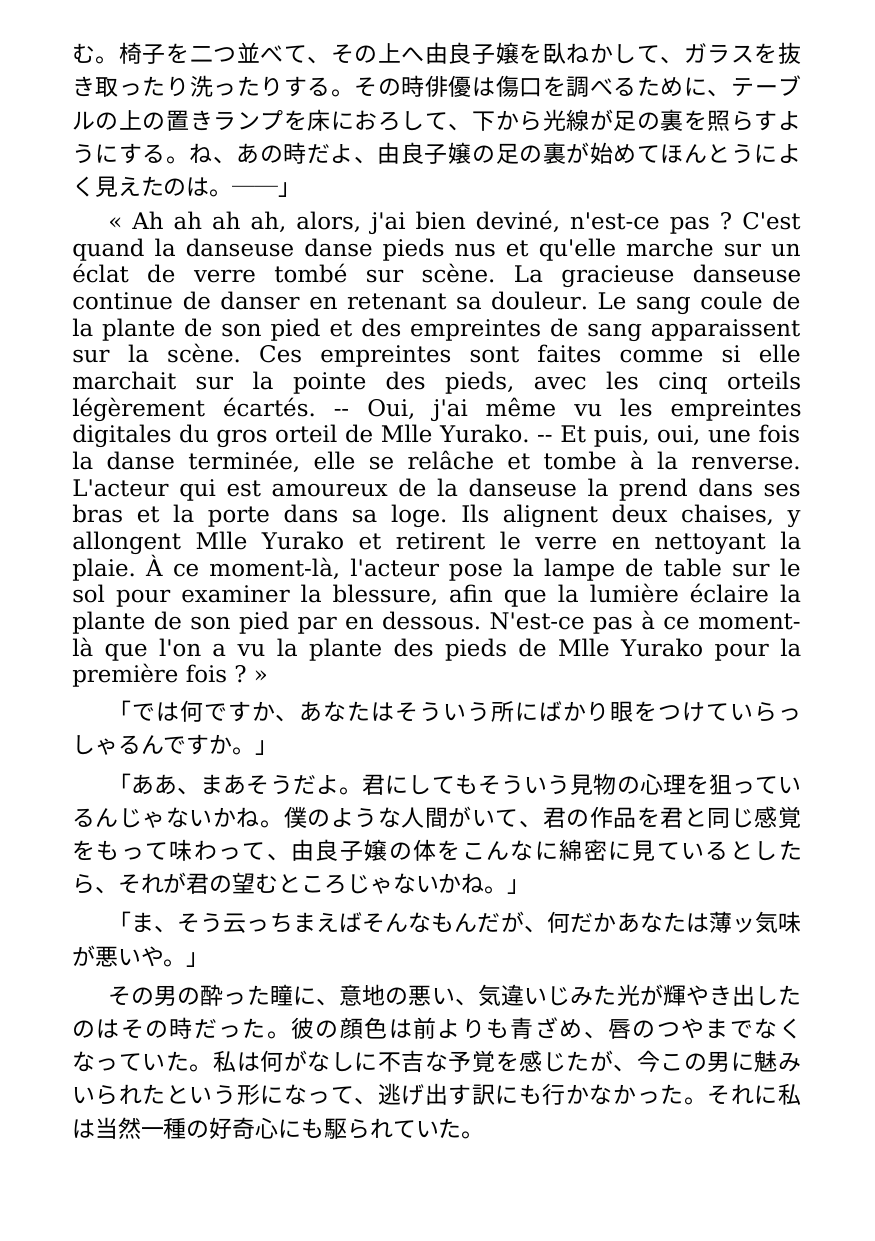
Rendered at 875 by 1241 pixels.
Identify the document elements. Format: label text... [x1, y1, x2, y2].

text « Ah ah ah ah, alors, j'ai bien deviné, n'est-ce pas ? C'est quand la danseuse danse pieds nus et qu'elle marche sur un éclat de verre tombé sur scène. La gracieuse danseuse continue de danser en retenant sa douleur. Le sang coule de la plante de son pied et des empreintes de sang apparaissent sur la scène. Ces empreintes sont faites comme si elle marchait sur la pointe des pieds, avec les cinq orteils légèrement écartés. -- Oui, j'ai même vu les empreintes digitales du gros orteil de Mlle Yurako. -- Et puis, oui, une fois la danse terminée, elle se relâche et tombe à la renverse. L'acteur qui est amoureux de la danseuse la prend dans ses bras et la porte dans sa loge. Ils alignent deux chaises, y allongent Mlle Yurako et retirent le verre en nettoyant la plaie. À ce moment-là, l'acteur pose la lampe de table sur le sol pour examiner la blessure, afin que la lumière éclaire la plante de son pied par en dessous. N'est-ce pas à ce moment-là que l'on a vu la plante des pieds de Mlle Yurako pour la première fois ? » [72, 208, 802, 688]
text む。椅子を二つ並べて、その上へ由良子嬢を臥ねかして、ガラスを抜き取ったり洗ったりする。その時俳優は傷口を調べるために、テーブルの上の置きランプを床におろして、下から光線が足の裏を照らすようにする。ね、あの時だよ、由良子嬢の足の裏が始めてほんとうによく見えたのは。──」 [72, 36, 802, 202]
text 「ああ、まあそうだよ。君にしてもそういう見物の心理を狙っているんじゃないかね。僕のような人間がいて、君の作品を君と同じ感覚をもって味わって、由良子嬢の体をこんなに綿密に見ているとしたら、それが君の望むところじゃないかね。」 [72, 766, 802, 899]
text 「ま、そう云っちまえばそんなもんだが、何だかあなたは薄ッ気味が悪いや。」 [72, 905, 802, 972]
text その男の酔った瞳に、意地の悪い、気違いじみた光が輝やき出したのはその時だった。彼の顔色は前よりも青ざめ、唇のつやまでなくなっていた。私は何がなしに不吉な予覚を感じたが、今この男に魅みいられたという形になって、逃げ出す訳にも行かなかった。それに私は当然一種の好奇心にも駆られていた。 [72, 978, 802, 1144]
text 「では何ですか、あなたはそういう所にばかり眼をつけていらっしゃるんですか。」 [72, 694, 802, 761]
